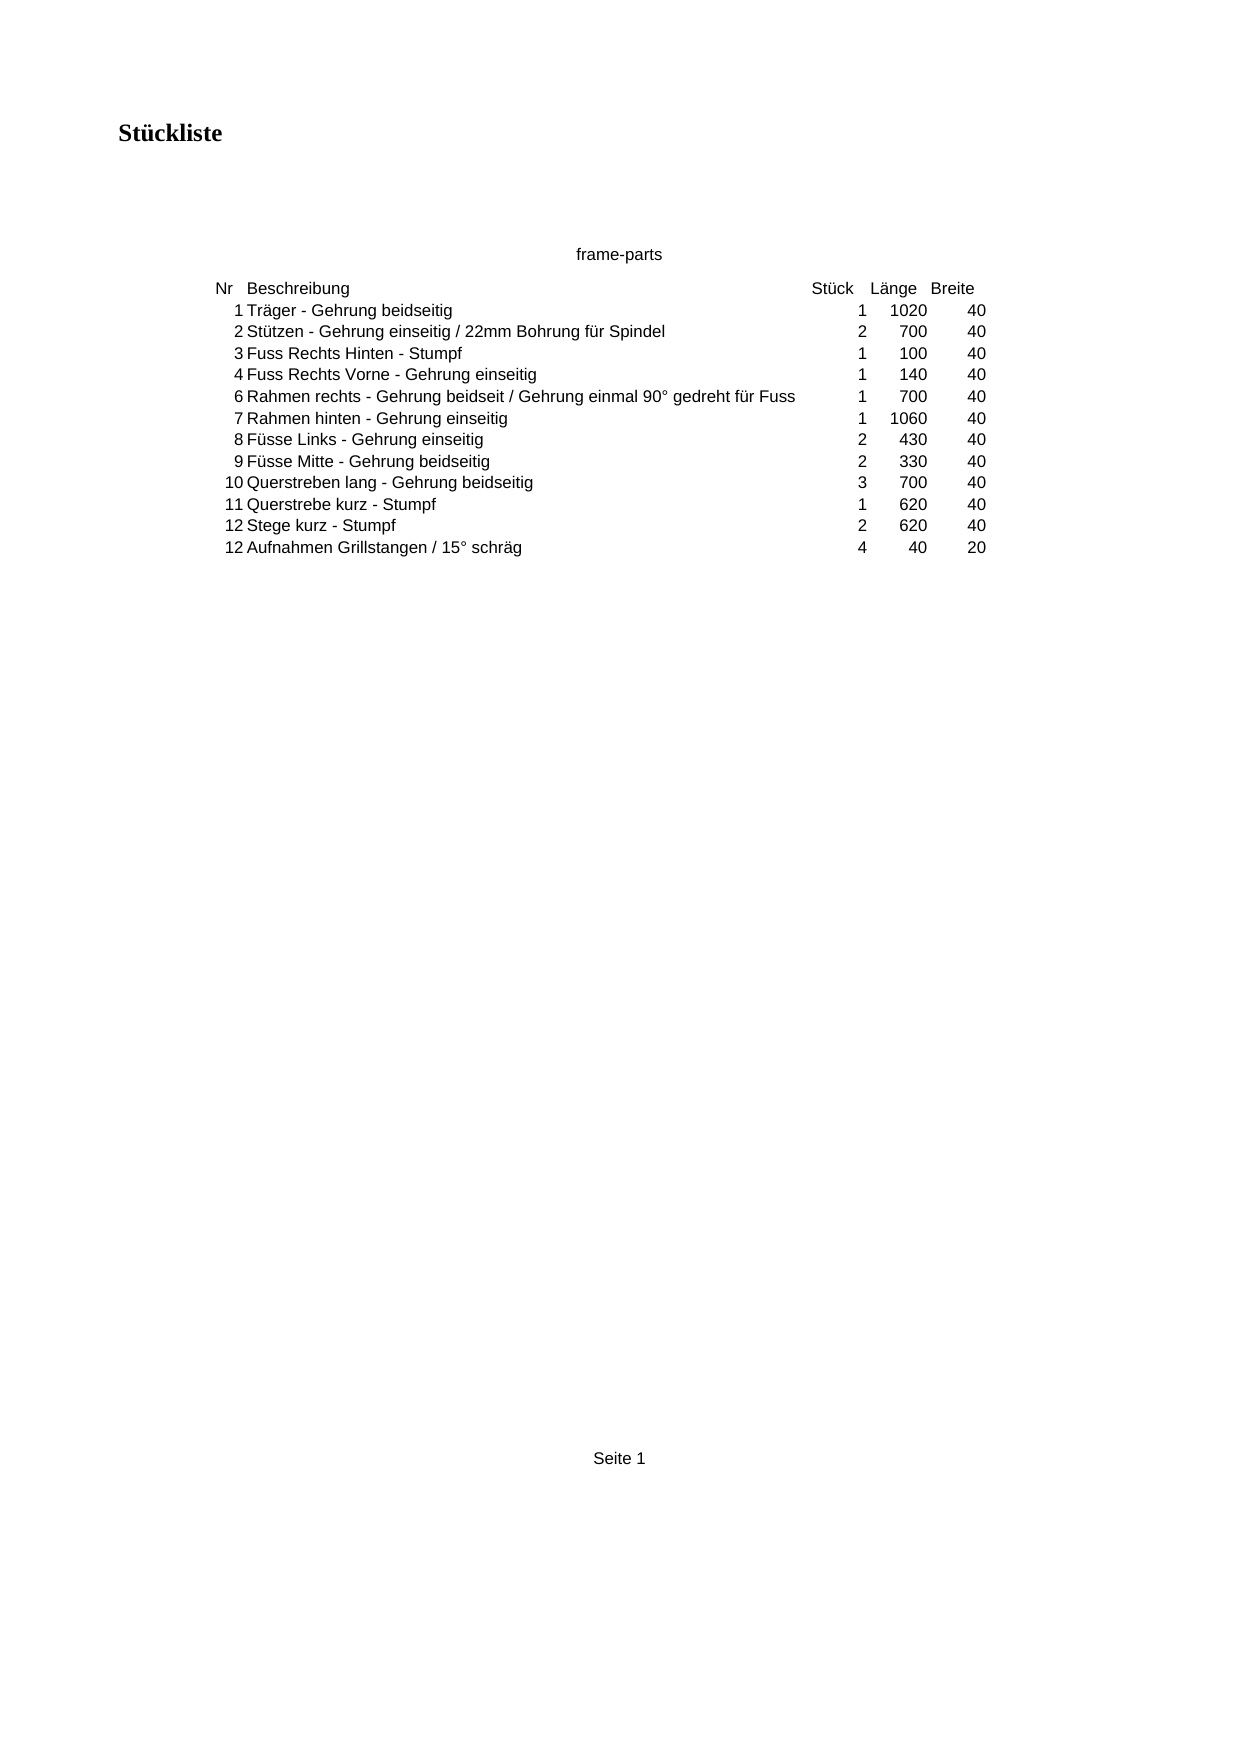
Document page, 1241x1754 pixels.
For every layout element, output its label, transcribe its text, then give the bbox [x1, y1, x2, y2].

text Stückliste [118, 118, 1122, 147]
